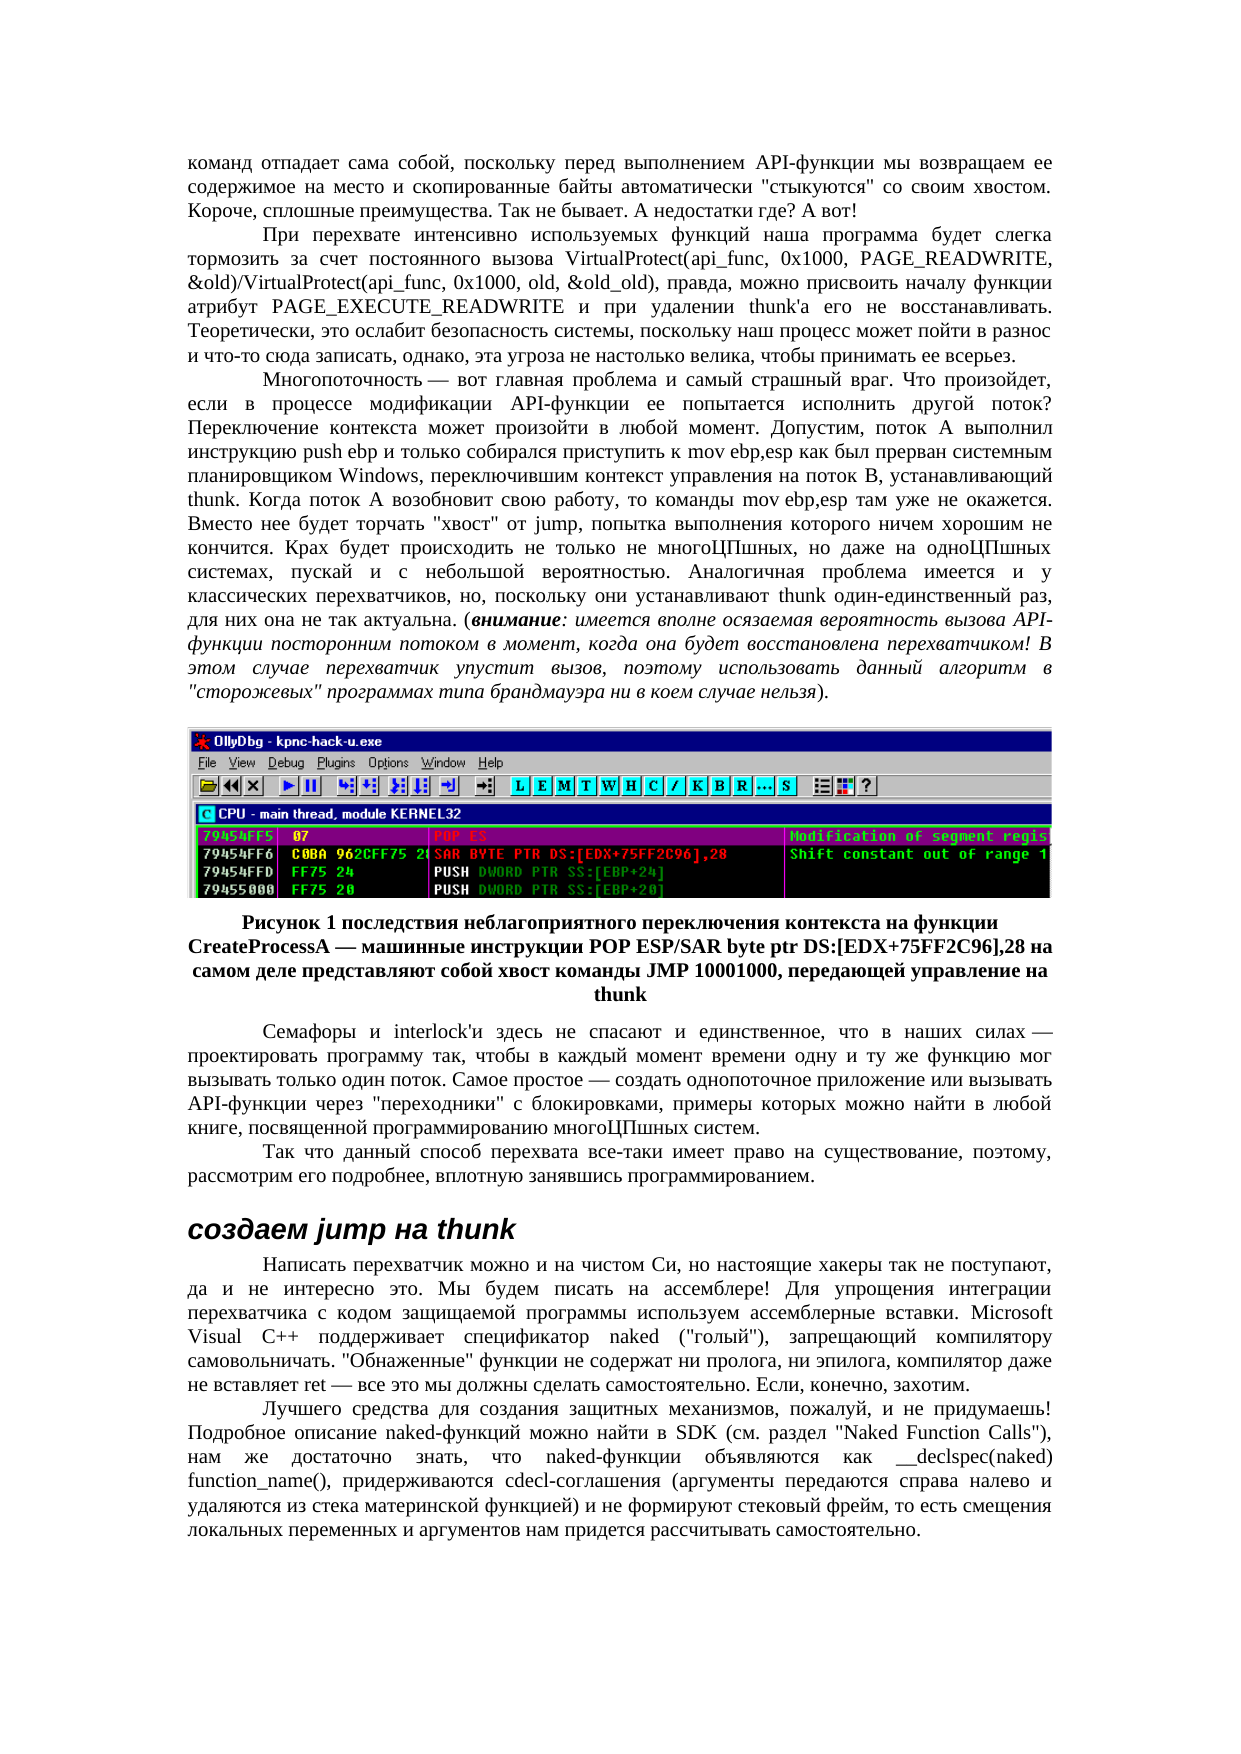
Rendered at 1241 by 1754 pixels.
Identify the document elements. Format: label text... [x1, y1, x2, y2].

subtitle создаем jump на thunk [187, 1212, 1053, 1246]
text При перехвате интенсивно используемых функций наша программа будет слегка тормозить за счет постоянного вызова VirtualProtect(api_func, 0x1000, PAGE_READWRITE, &old)/VirtualProtect(api_func, 0x1000, old, &old_old), правда, можно присвоить началу функции атрибут PAGE_EXECUTE_READWRITE и при удалении thunk'а его не восстанавливать. Теоретически, это ослабит безопасность системы, поскольку наш процесс может пойти в разнос и что-то сюда записать, однако, эта угроза не настолько велика, чтобы принимать ее всерьез. [187, 222, 1053, 367]
text команд отпадает сама собой, поскольку перед выполнением API-функции мы возвращаем ее содержимое на место и скопированные байты автоматически "стыкуются" со своим хвостом. Короче, сплошные преимущества. Так не бывает. А недостатки где? А вот! [187, 150, 1053, 222]
text Написать перехватчик можно и на чистом Си, но настоящие хакеры так не поступают, да и не интересно это. Мы будем писать на ассемблере! Для упрощения интеграции перехватчика с кодом защищаемой программы используем ассемблерные вставки. Microsoft Visual C++ поддерживает спецификатор naked ("голый"), запрещающий компилятору самовольничать. "Обнаженные" функции не содержат ни пролога, ни эпилога, компилятор даже не вставляет ret — все это мы должны сделать самостоятельно. Если, конечно, захотим. [187, 1252, 1053, 1396]
text Рисунок 1 последствия неблагоприятного переключения контекста на функции CreateProcessA — машинные инструкции POP ESP/SAR byte ptr DS:[EDX+75FF2C96],28 на самом деле представляют собой хвост команды JMP 10001000, передающей управление на thunk [187, 910, 1053, 1006]
text Многопоточность — вот главная проблема и самый страшный враг. Что произойдет, если в процессе модификации API-функции ее попытается исполнить другой поток? Переключение контекста может произойти в любой момент. Допустим, поток A выполнил инструкцию push ebp и только собирался приступить к mov ebp,esp как был прерван системным планировщиком Windows, переключившим контекст управления на поток B, устанавливающий thunk. Когда поток A возобновит свою работу, то команды mov ebp,esp там уже не окажется. Вместо нее будет торчать "хвост" от jump, попытка выполнения которого ничем хорошим не кончится. Крах будет происходить не только не многоЦПшных, но даже на одноЦПшных системах, пускай и с небольшой вероятностью. Аналогичная проблема имеется и у классических перехватчиков, но, поскольку они устанавливают thunk один-единственный раз, для них она не так актуальна. (внимание: имеется вполне осязаемая вероятность вызова API-функции посторонним потоком в момент, когда она будет восстановлена перехватчиком! В этом случае перехватчик упустит вызов, поэтому использовать данный алгоритм в "сторожевых" программах типа брандмауэра ни в коем случае нельзя). [187, 367, 1053, 703]
text Так что данный способ перехвата все-таки имеет право на существование, поэтому, рассмотрим его подробнее, вплотную занявшись программированием. [187, 1139, 1053, 1187]
text Семафоры и interlock'и здесь не спасают и единственное, что в наших силах —проектировать программу так, чтобы в каждый момент времени одну и ту же функцию мог вызывать только один поток. Самое простое — создать однопоточное приложение или вызывать API-функции через "переходники" с блокировками, примеры которых можно найти в любой книге, посвященной программированию многоЦПшных систем. [187, 1019, 1053, 1139]
picture [187, 727, 1052, 898]
text Лучшего средства для создания защитных механизмов, пожалуй, и не придумаешь! Подробное описание naked-функций можно найти в SDK (см. раздел "Naked Function Calls"), нам же достаточно знать, что naked-функции объявляются как __declspec(naked) function_name(), придерживаются cdecl-соглашения (аргументы передаются справа налево и удаляются из стека материнской функцией) и не формируют стековый фрейм, то есть смещения локальных переменных и аргументов нам придется рассчитывать самостоятельно. [187, 1396, 1053, 1541]
